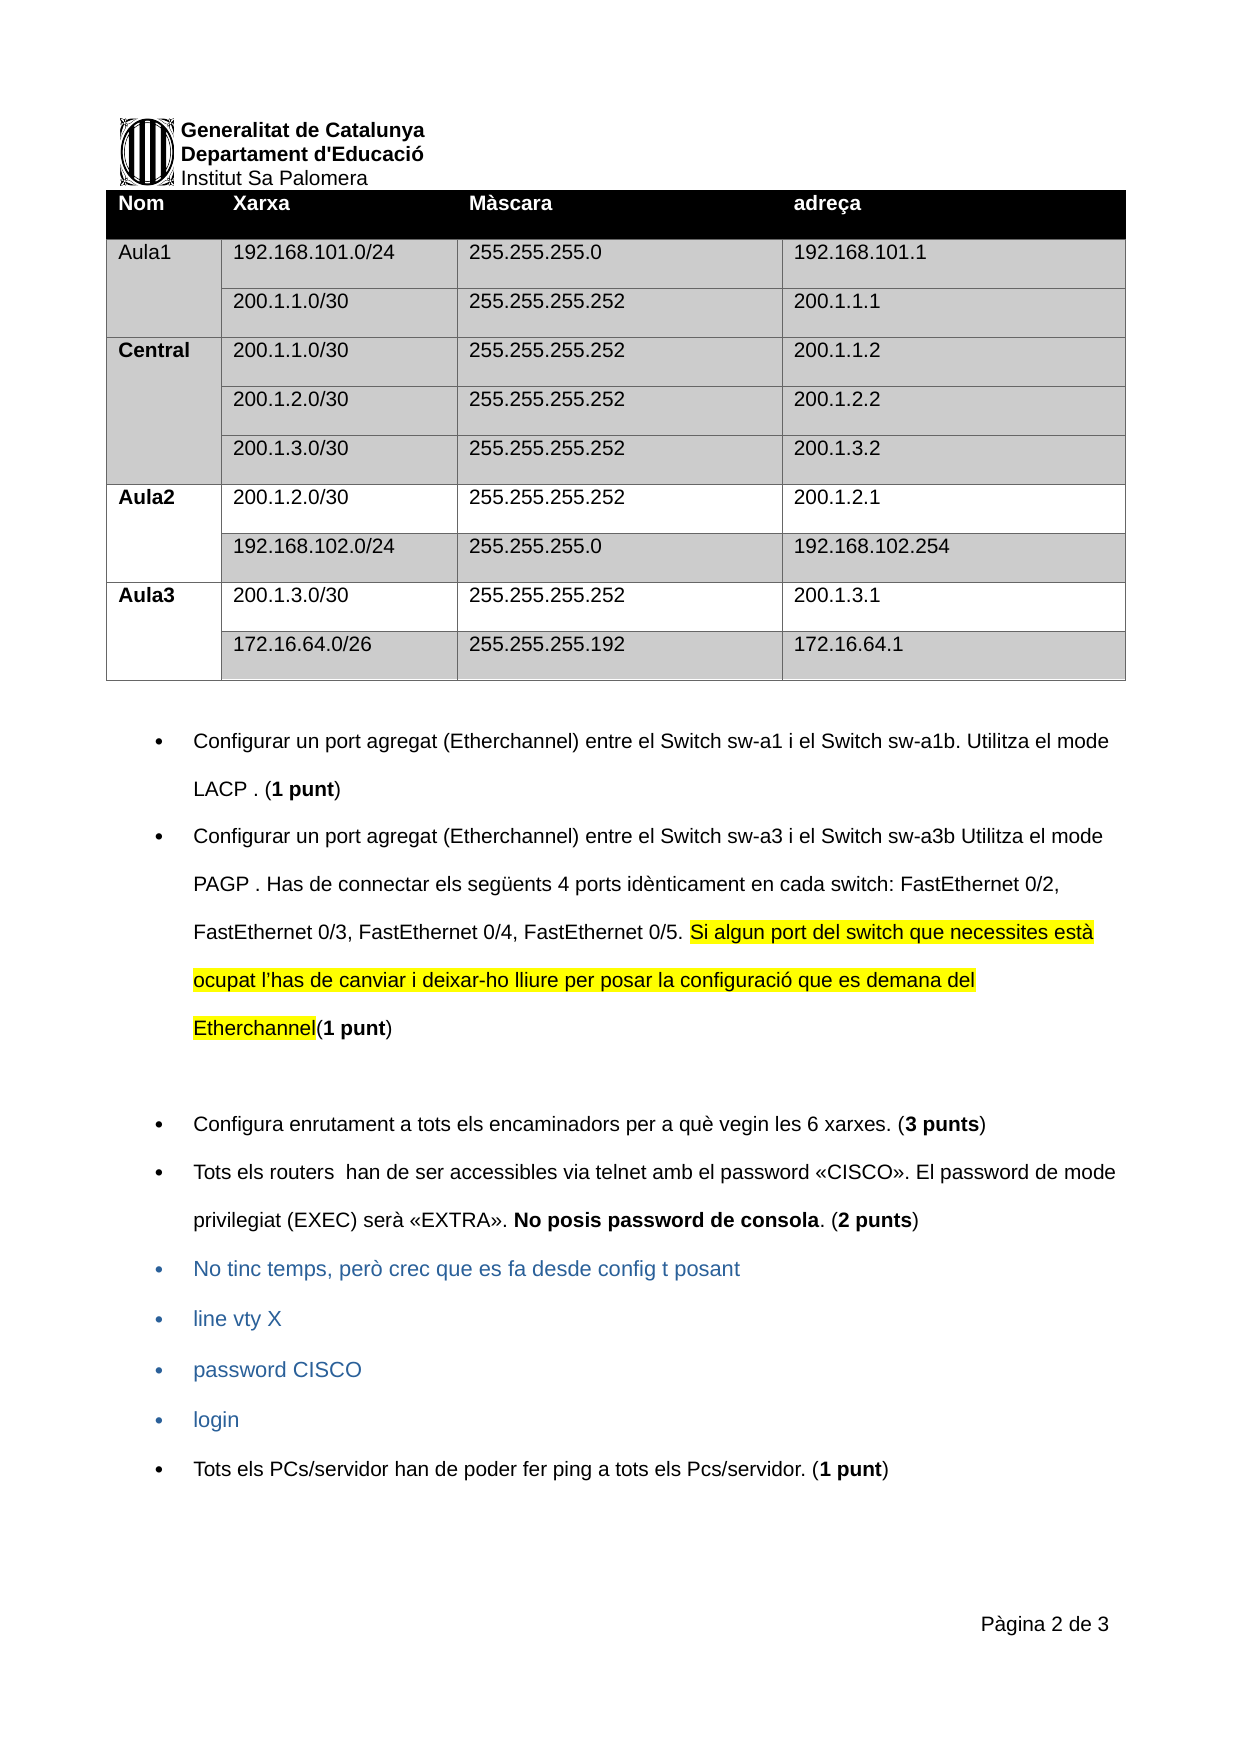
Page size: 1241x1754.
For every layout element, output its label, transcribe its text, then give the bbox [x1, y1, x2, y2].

table_cell 172.16.64.0/26 [222, 632, 457, 679]
table_cell 200.1.3.0/30 [222, 583, 457, 631]
table_cell 200.1.1.1 [783, 289, 1125, 337]
list Tots els PCs/servidor han de poder fer ping a tots els Pcs/servidor. (1 punt) [156, 1457, 1122, 1481]
list Configurar un port agregat (Etherchannel) entre el Switch sw-a3 i el Switch sw-a3b Utilitza el mode PAGP . Has de connectar els següents 4 ports idènticament en cada switch: FastEthernet 0/2, FastEthernet 0/3, FastEthernet 0/4, FastEthernet 0/5. Si algun port del switch que necessites està ocupat l’has de canviar i deixar-ho lliure per posar la configuració que es demana del Etherchannel(1 punt) [156, 824, 1122, 1040]
table_cell 200.1.2.0/30 [222, 485, 457, 533]
table_header Xarxa [222, 191, 457, 239]
table_header adreça [783, 191, 1125, 239]
table_cell Aula1 [107, 240, 221, 337]
table_cell 200.1.2.1 [783, 485, 1125, 533]
picture [120, 118, 174, 186]
list Configurar un port agregat (Etherchannel) entre el Switch sw-a1 i el Switch sw-a1b. Utilitza el mode LACP . (1 punt) [156, 728, 1122, 800]
table_cell 192.168.102.254 [783, 534, 1125, 582]
list password CISCO [156, 1356, 1122, 1382]
table_cell 172.16.64.1 [783, 632, 1125, 679]
table_cell 255.255.255.252 [458, 583, 782, 631]
table_cell 255.255.255.252 [458, 436, 782, 484]
table_cell 200.1.1.0/30 [222, 338, 457, 386]
table_cell 200.1.3.0/30 [222, 436, 457, 484]
table_cell 192.168.101.0/24 [222, 240, 457, 288]
table_cell 255.255.255.0 [458, 240, 782, 288]
table_cell 255.255.255.252 [458, 289, 782, 337]
table_cell Aula2 [107, 485, 221, 582]
table_header Màscara [458, 191, 782, 239]
table_cell 192.168.101.1 [783, 240, 1125, 288]
list login [156, 1407, 1122, 1432]
table_cell 255.255.255.252 [458, 387, 782, 435]
table_cell 192.168.102.0/24 [222, 534, 457, 582]
table_header Nom [107, 191, 221, 239]
table_cell 200.1.2.0/30 [222, 387, 457, 435]
list line vty X [156, 1306, 1122, 1331]
table_cell 200.1.3.2 [783, 436, 1125, 484]
table_cell Aula3 [107, 583, 221, 679]
table_cell 200.1.3.1 [783, 583, 1125, 631]
list Tots els routers han de ser accessibles via telnet amb el password «CISCO». El password de mode privilegiat (EXEC) serà «EXTRA». No posis password de consola. (2 punts) [156, 1160, 1122, 1232]
list No tinc temps, però crec que es fa desde config t posant [156, 1256, 1122, 1281]
table_cell 200.1.2.2 [783, 387, 1125, 435]
table_cell 255.255.255.252 [458, 338, 782, 386]
list Configura enrutament a tots els encaminadors per a què vegin les 6 xarxes. (3 punts) [156, 1112, 1122, 1136]
table_cell 200.1.1.0/30 [222, 289, 457, 337]
table_cell 255.255.255.192 [458, 632, 782, 679]
table_cell 255.255.255.0 [458, 534, 782, 582]
table_cell Central [107, 338, 221, 484]
table_cell 200.1.1.2 [783, 338, 1125, 386]
table_cell 255.255.255.252 [458, 485, 782, 533]
